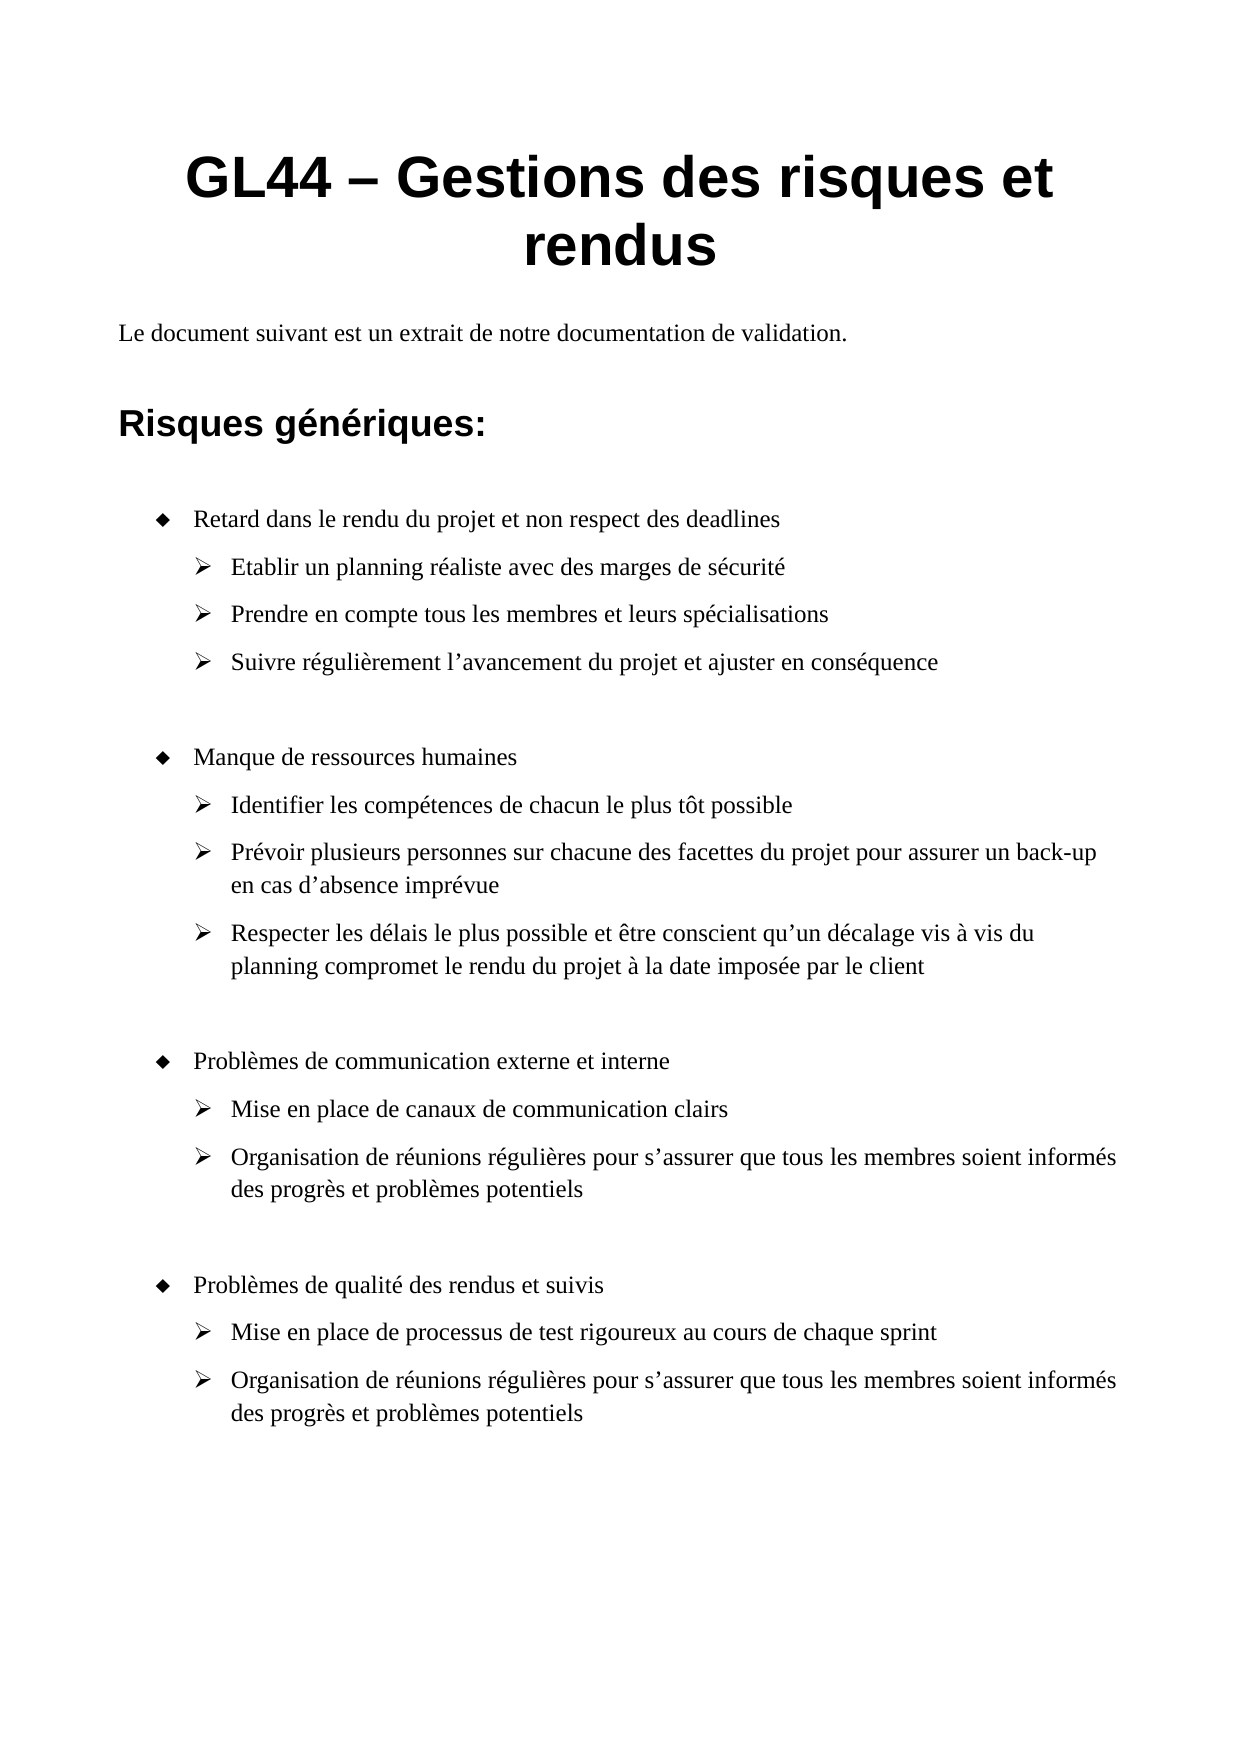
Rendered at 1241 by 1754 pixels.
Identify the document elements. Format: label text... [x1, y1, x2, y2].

list Identifier les compétences de chacun le plus tôt possible [193, 790, 1122, 819]
list Etablir un planning réaliste avec des marges de sécurité [193, 552, 1122, 581]
list Prévoir plusieurs personnes sur chacune des facettes du projet pour assurer un back-up en cas d’absence imprévue [193, 837, 1122, 899]
list Prendre en compte tous les membres et leurs spécialisations [193, 599, 1122, 628]
subtitle Risques génériques: [118, 401, 1122, 444]
list Organisation de réunions régulières pour s’assurer que tous les membres soient informés des progrès et problèmes potentiels [193, 1142, 1122, 1203]
list Problèmes de qualité des rendus et suivis [156, 1270, 1122, 1298]
text Le document suivant est un extrait de notre documentation de validation. [118, 318, 1122, 347]
list Mise en place de canaux de communication clairs [193, 1094, 1122, 1123]
list Respecter les délais le plus possible et être conscient qu’un décalage vis à vis du planning compromet le rendu du projet à la date imposée par le client [193, 918, 1122, 980]
list Manque de ressources humaines [156, 742, 1122, 771]
title GL44 – Gestions des risques et rendus [118, 143, 1122, 277]
list Suivre régulièrement l’avancement du projet et ajuster en conséquence [193, 647, 1122, 676]
list Problèmes de communication externe et interne [156, 1046, 1122, 1075]
list Mise en place de processus de test rigoureux au cours de chaque sprint [193, 1317, 1122, 1346]
list Retard dans le rendu du projet et non respect des deadlines [156, 504, 1122, 533]
list Organisation de réunions régulières pour s’assurer que tous les membres soient informés des progrès et problèmes potentiels [193, 1365, 1122, 1427]
